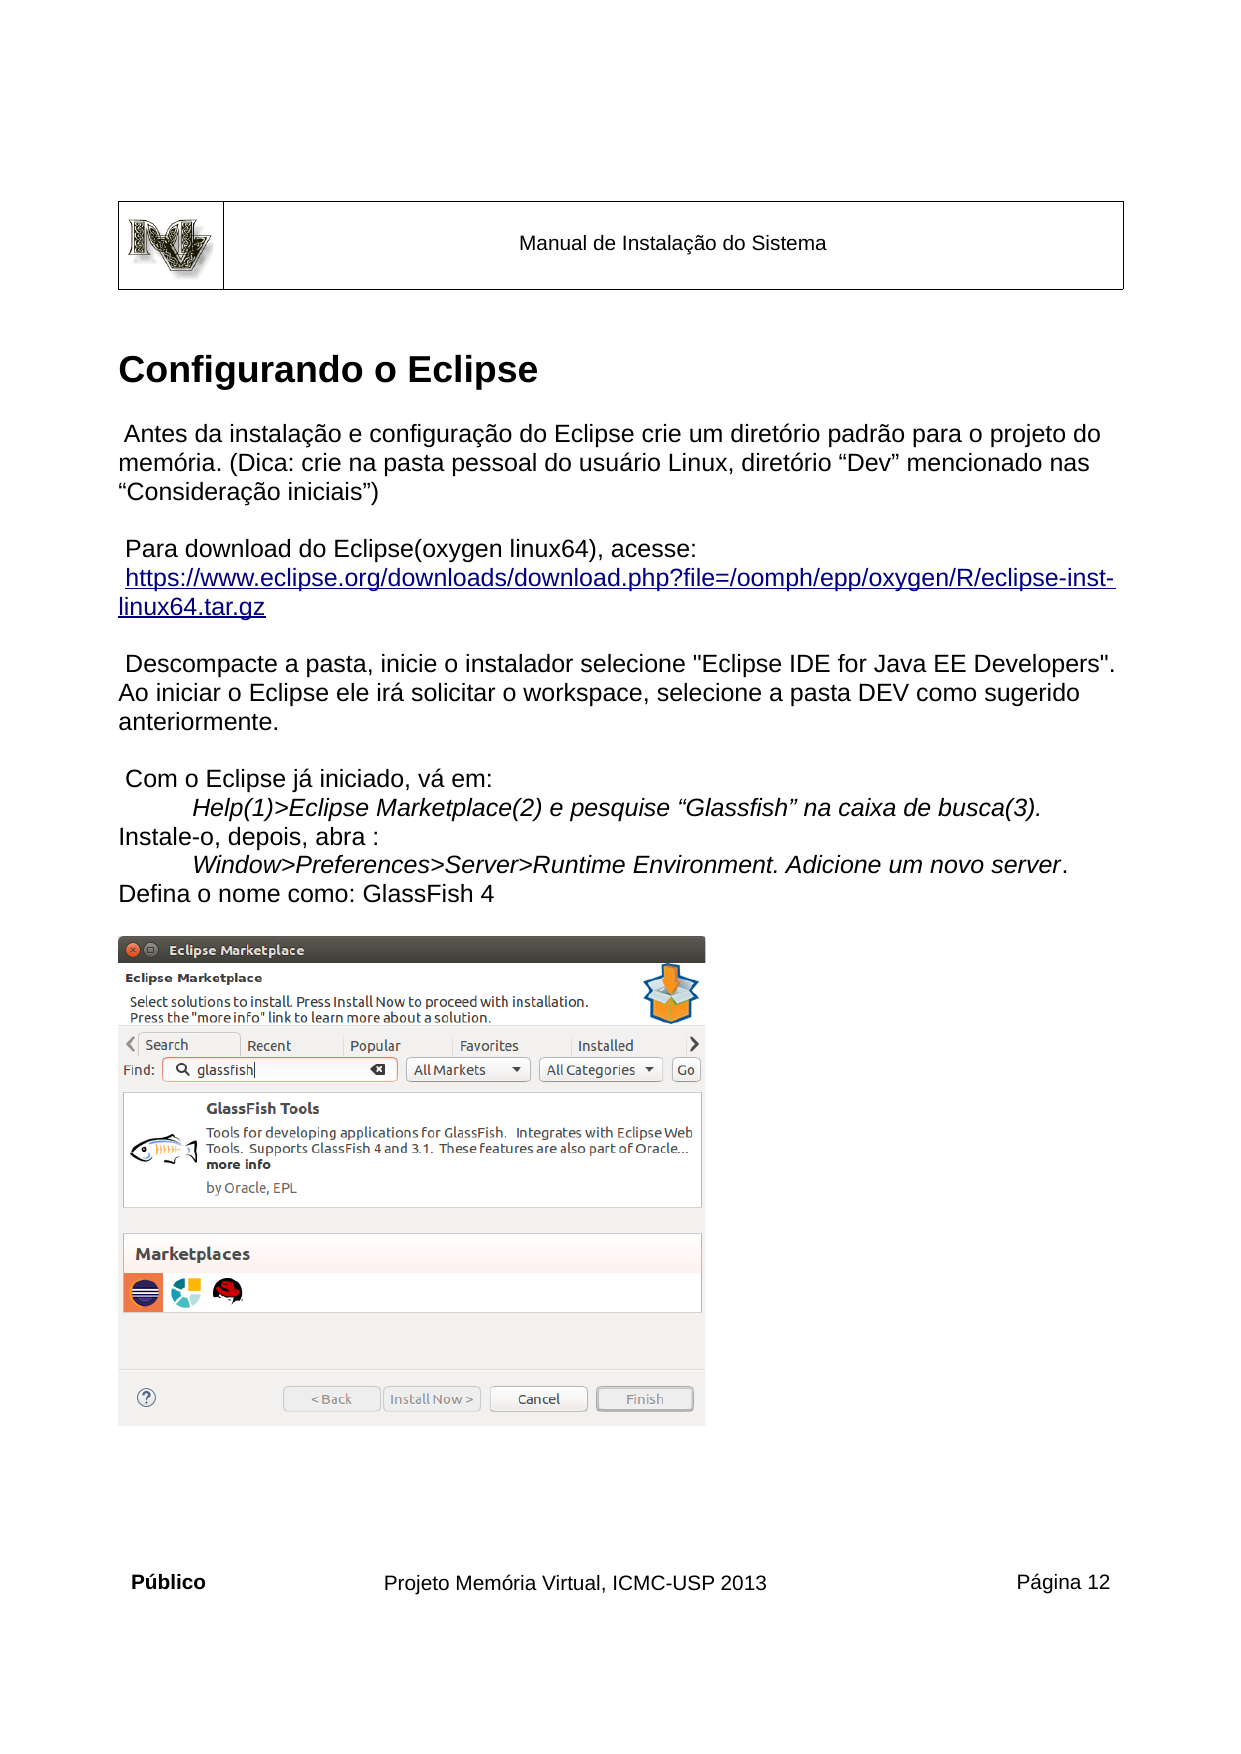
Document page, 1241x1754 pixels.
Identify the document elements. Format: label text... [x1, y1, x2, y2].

text Com o Eclipse já iniciado, vá em: [118, 764, 1122, 793]
picture [118, 936, 706, 1426]
text Antes da instalação e configuração do Eclipse crie um diretório padrão para o projeto do memória. (Dica: crie na pasta pessoal do usuário Linux, diretório “Dev” mencionado nas “Consideração iniciais”) [118, 419, 1122, 505]
picture [123, 207, 214, 283]
text https://www.eclipse.org/downloads/download.php?file=/oomph/epp/oxygen/R/eclipse-inst-linux64.tar.gz [118, 563, 1122, 620]
text Para download do Eclipse(oxygen linux64), acesse: [118, 534, 1122, 563]
text Help(1)>Eclipse Marketplace(2) e pesquise “Glassfish” na caixa de busca(3). Instale-o, depois, abra : [118, 793, 1122, 850]
text Window>Preferences>Server>Runtime Environment. Adicione um novo server. Defina o nome como: GlassFish 4 [118, 850, 1122, 908]
text Descompacte a pasta, inicie o instalador selecione "Eclipse IDE for Java EE Developers". Ao iniciar o Eclipse ele irá solicitar o workspace, selecione a pasta DEV como sugerido anteriormente. [118, 649, 1122, 735]
subtitle Configurando o Eclipse [118, 347, 1122, 390]
